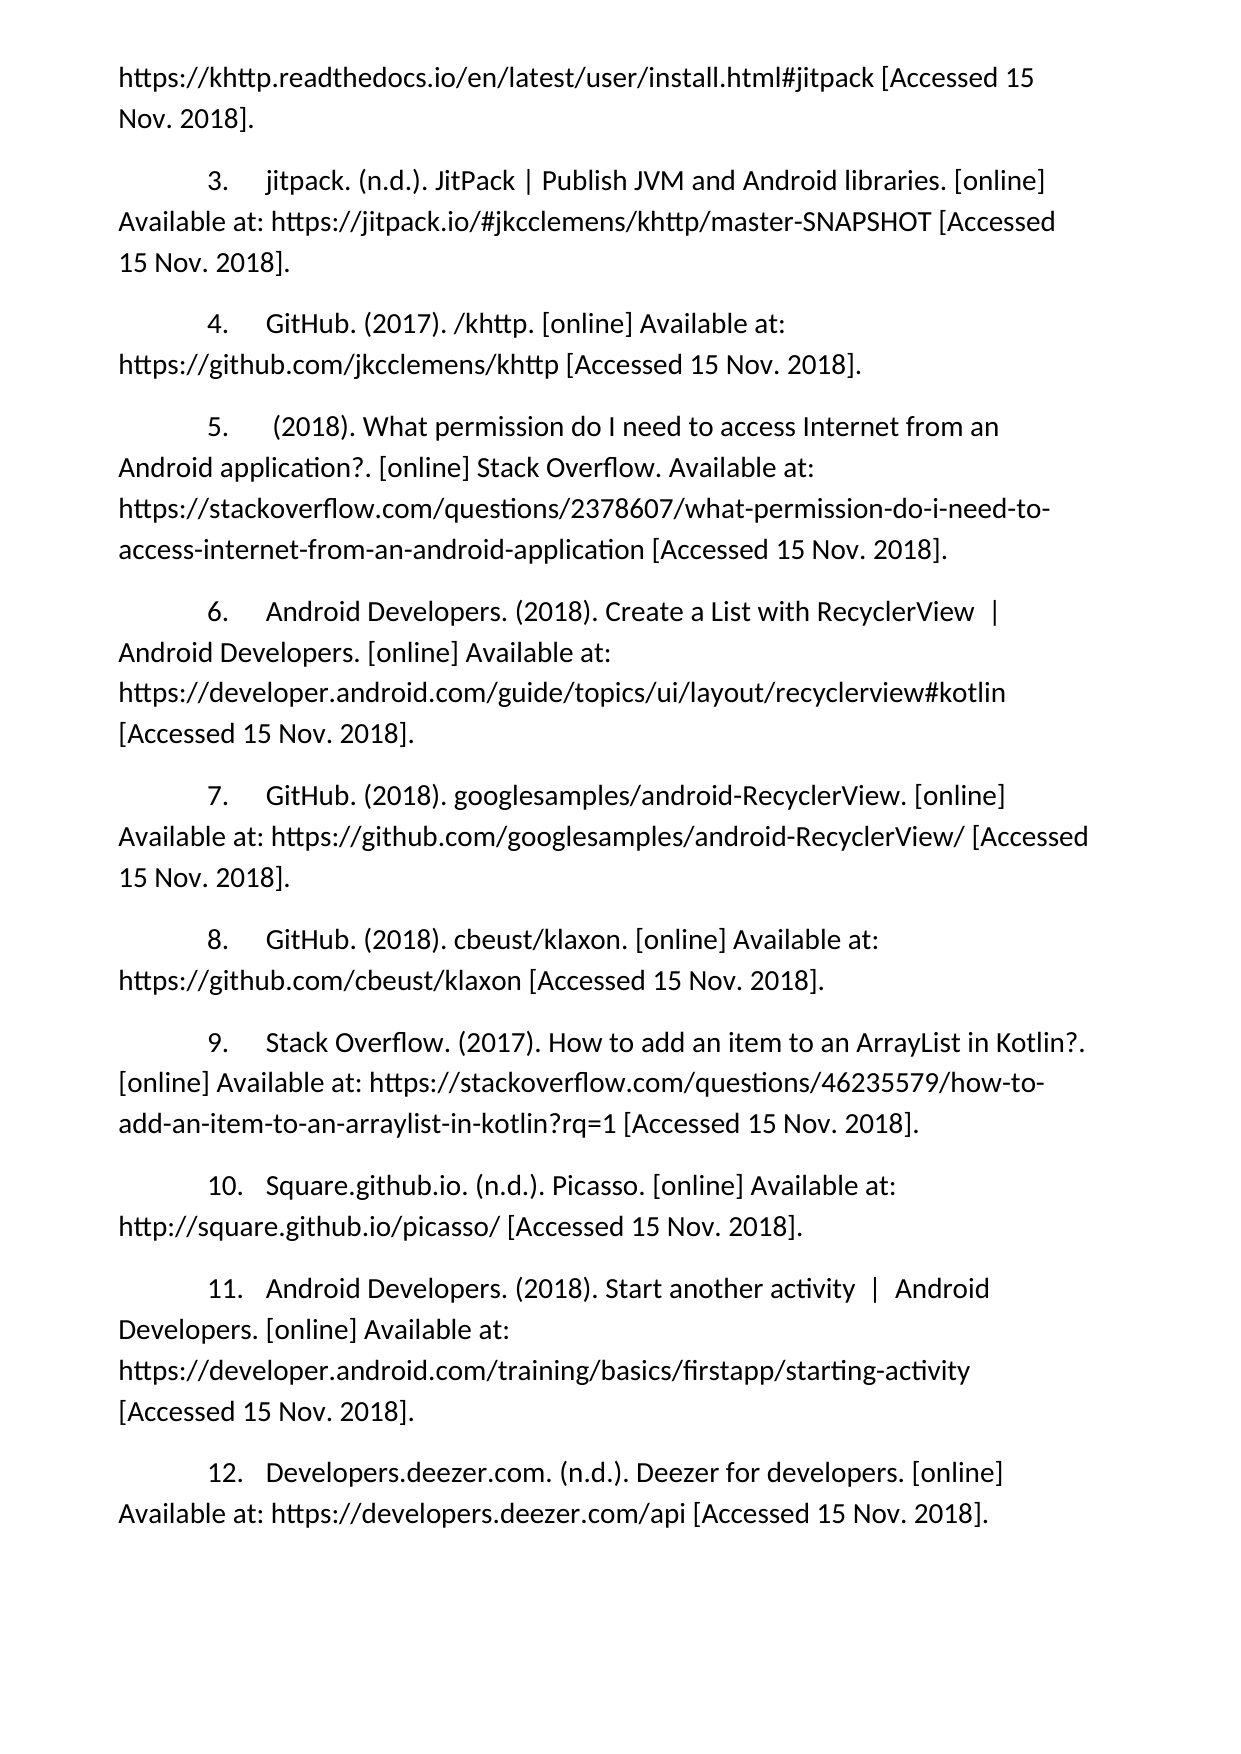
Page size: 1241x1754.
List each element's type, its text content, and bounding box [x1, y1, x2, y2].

list Developers.deezer.com. (n.d.). Deezer for developers. [online] Available at: https://developers.deezer.com/api [Accessed 15 Nov. 2018]. [118, 1454, 1093, 1572]
list GitHub. (2017). /khttp. [online] Available at: https://github.com/jkcclemens/khttp [Accessed 15 Nov. 2018]. [118, 305, 1093, 382]
list Square.github.io. (n.d.). Picasso. [online] Available at: http://square.github.io/picasso/ [Accessed 15 Nov. 2018]. [118, 1167, 1093, 1244]
list Android Developers. (2018). Create a List with RecyclerView | Android Developers. [online] Available at: https://developer.android.com/guide/topics/ui/layout/recyclerview#kotlin [Accessed 15 Nov. 2018]. [118, 593, 1093, 751]
list GitHub. (2018). googlesamples/android-RecyclerView. [online] Available at: https://github.com/googlesamples/android-RecyclerView/ [Accessed 15 Nov. 2018]. [118, 777, 1093, 895]
list jitpack. (n.d.). JitPack | Publish JVM and Android libraries. [online] Available at: https://jitpack.io/#jkcclemens/khttp/master-SNAPSHOT [Accessed 15 Nov. 2018]. [118, 162, 1093, 279]
list (2018). What permission do I need to access Internet from an Android application?. [online] Stack Overflow. Available at: https://stackoverflow.com/questions/2378607/what-permission-do-i-need-to-access-internet-from-an-android-application [Accessed 15 Nov. 2018]. [118, 408, 1093, 567]
list Android Developers. (2018). Start another activity | Android Developers. [online] Available at: https://developer.android.com/training/basics/firstapp/starting-activity [Accessed 15 Nov. 2018]. [118, 1270, 1093, 1428]
list https://khttp.readthedocs.io/en/latest/user/install.html#jitpack [Accessed 15 Nov. 2018]. [118, 59, 1093, 136]
list Stack Overflow. (2017). How to add an item to an ArrayList in Kotlin?. [online] Available at: https://stackoverflow.com/questions/46235579/how-to-add-an-item-to-an-arraylist-in-kotlin?rq=1 [Accessed 15 Nov. 2018]. [118, 1024, 1093, 1141]
list GitHub. (2018). cbeust/klaxon. [online] Available at: https://github.com/cbeust/klaxon [Accessed 15 Nov. 2018]. [118, 921, 1093, 997]
